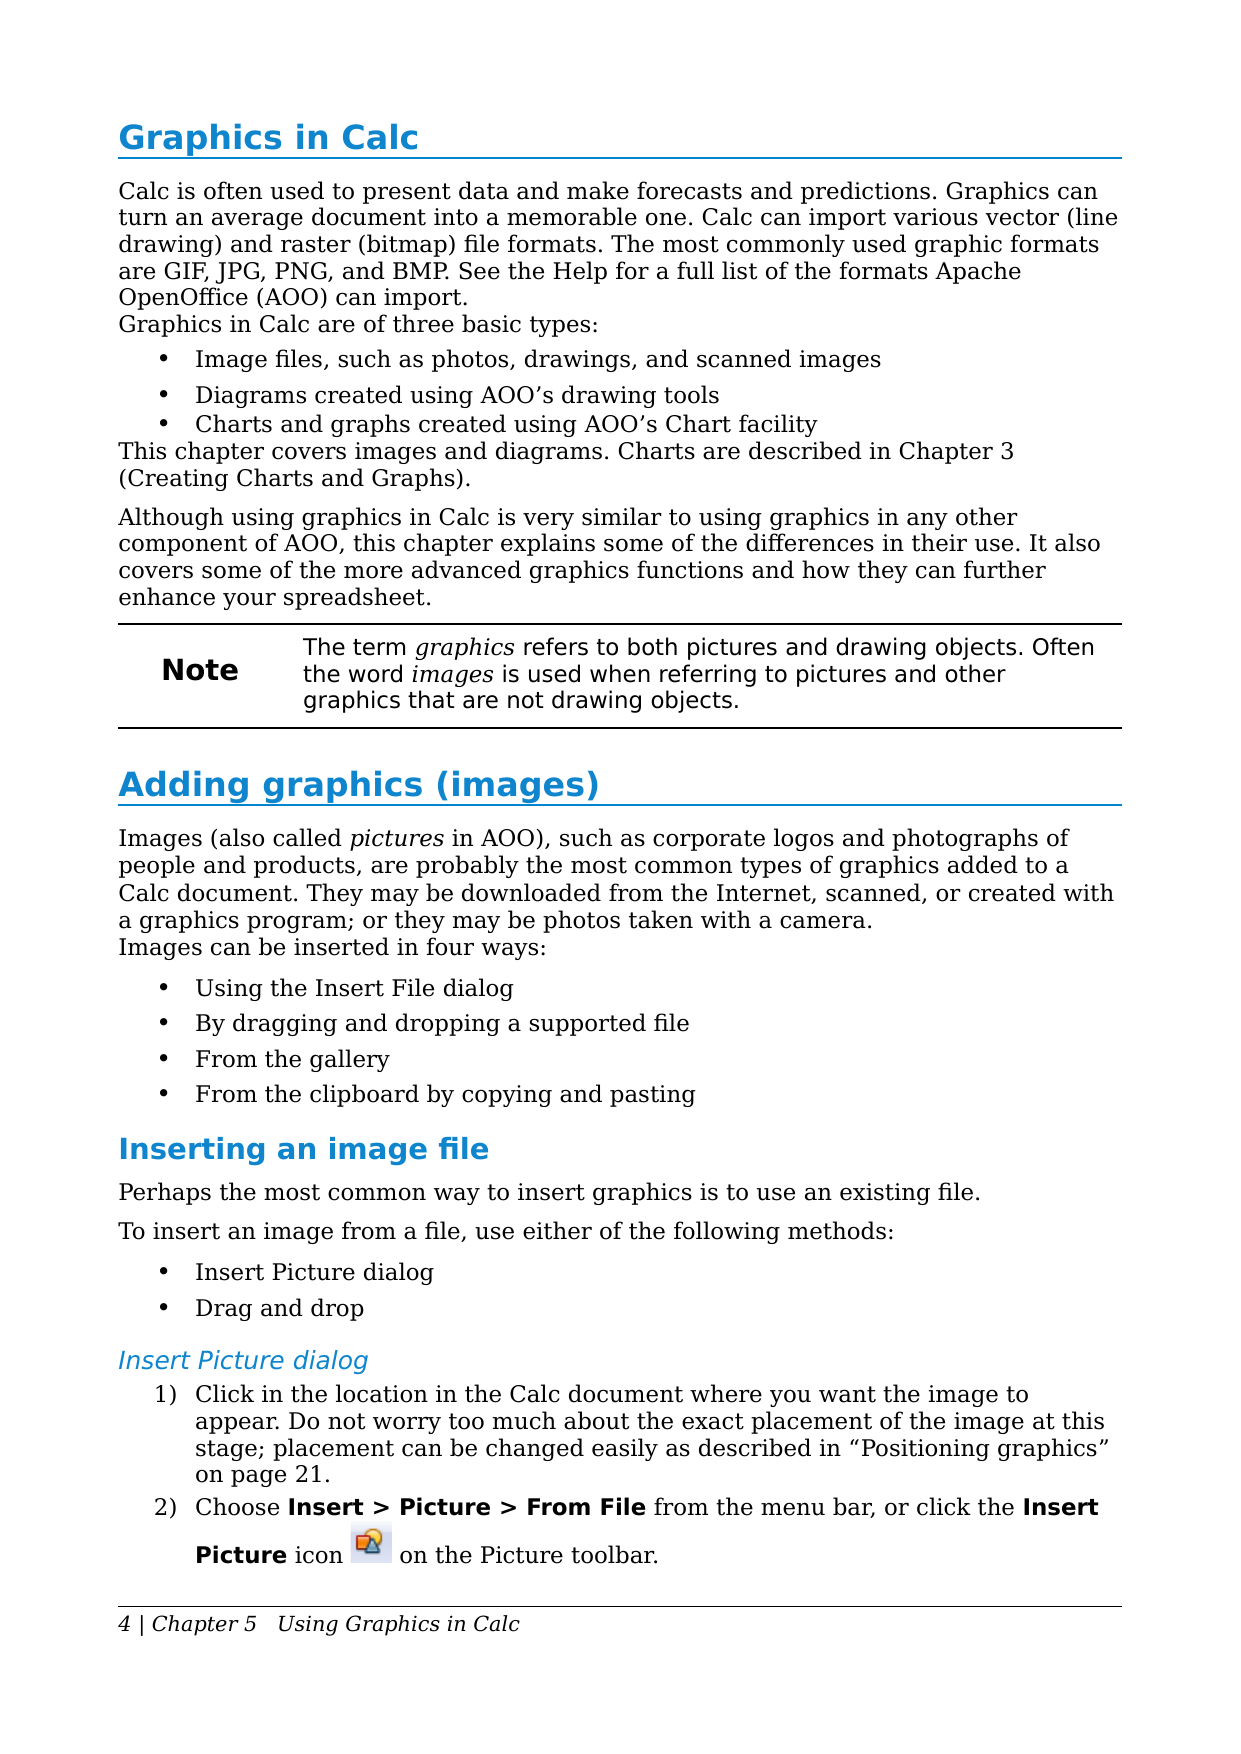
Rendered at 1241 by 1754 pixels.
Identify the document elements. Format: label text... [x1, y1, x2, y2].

table_header Note [118, 625, 281, 727]
list Choose Insert > Picture > From File from the menu bar, or click the Insert Picture icon on the Picture toolbar. [177, 1494, 1122, 1569]
text To insert an image from a file, use either of the following methods: [118, 1218, 1122, 1245]
list Graphics in Calc are of three basic types: [118, 311, 1122, 338]
text Calc is often used to present data and make forecasts and predictions. Graphics can turn an average document into a memorable one. Calc can import various vector (line drawing) and raster (bitmap) file formats. The most commonly used graphic formats are GIF, JPG, PNG, and BMP. See the Help for a full list of the formats Apache OpenOffice (AOO) can import. [118, 178, 1122, 311]
list By dragging and dropping a supported file [156, 1008, 1122, 1038]
text Images can be inserted in four ways: [118, 934, 1122, 961]
subtitle Graphics in Calc [118, 118, 1122, 157]
text Although using graphics in Calc is very similar to using graphics in any other component of AOO, this chapter explains some of the differences in their use. It also covers some of the more advanced graphics functions and how they can further enhance your spreadsheet. [118, 504, 1122, 611]
subtitle Adding graphics (images) [118, 765, 1122, 804]
list Charts and graphs created using AOO’s Chart facility [156, 409, 1122, 438]
list Drag and drop [156, 1293, 1122, 1322]
subtitle Inserting an image file [118, 1133, 1122, 1167]
list Insert Picture dialog [156, 1257, 1122, 1286]
text This chapter covers images and diagrams. Charts are described in Chapter 3 (Creating Charts and Graphs). [118, 438, 1122, 491]
list Using the Insert File dialog [156, 973, 1122, 1002]
list Click in the location in the Calc document where you want the image to appear. Do not worry too much about the exact placement of the image at this stage; placement can be changed easily as described in “Positioning graphics” on page 21. [177, 1382, 1122, 1488]
text Perhaps the most common way to insert graphics is to use an existing file. [118, 1179, 1122, 1206]
list Image files, such as photos, drawings, and scanned images [156, 344, 1122, 373]
list From the clipboard by copying and pasting [156, 1079, 1122, 1108]
subtitle Insert Picture dialog [118, 1346, 1122, 1375]
list From the gallery [156, 1044, 1122, 1073]
picture [350, 1521, 392, 1563]
list Diagrams created using AOO’s drawing tools [156, 380, 1122, 409]
table_header The term graphics refers to both pictures and drawing objects. Often the word images is used when referring to pictures and other graphics that are not drawing objects. [281, 625, 1122, 727]
text Images (also called pictures in AOO), such as corporate logos and photographs of people and products, are probably the most common types of graphics added to a Calc document. They may be downloaded from the Internet, scanned, or created with a graphics program; or they may be photos taken with a camera. [118, 825, 1122, 934]
